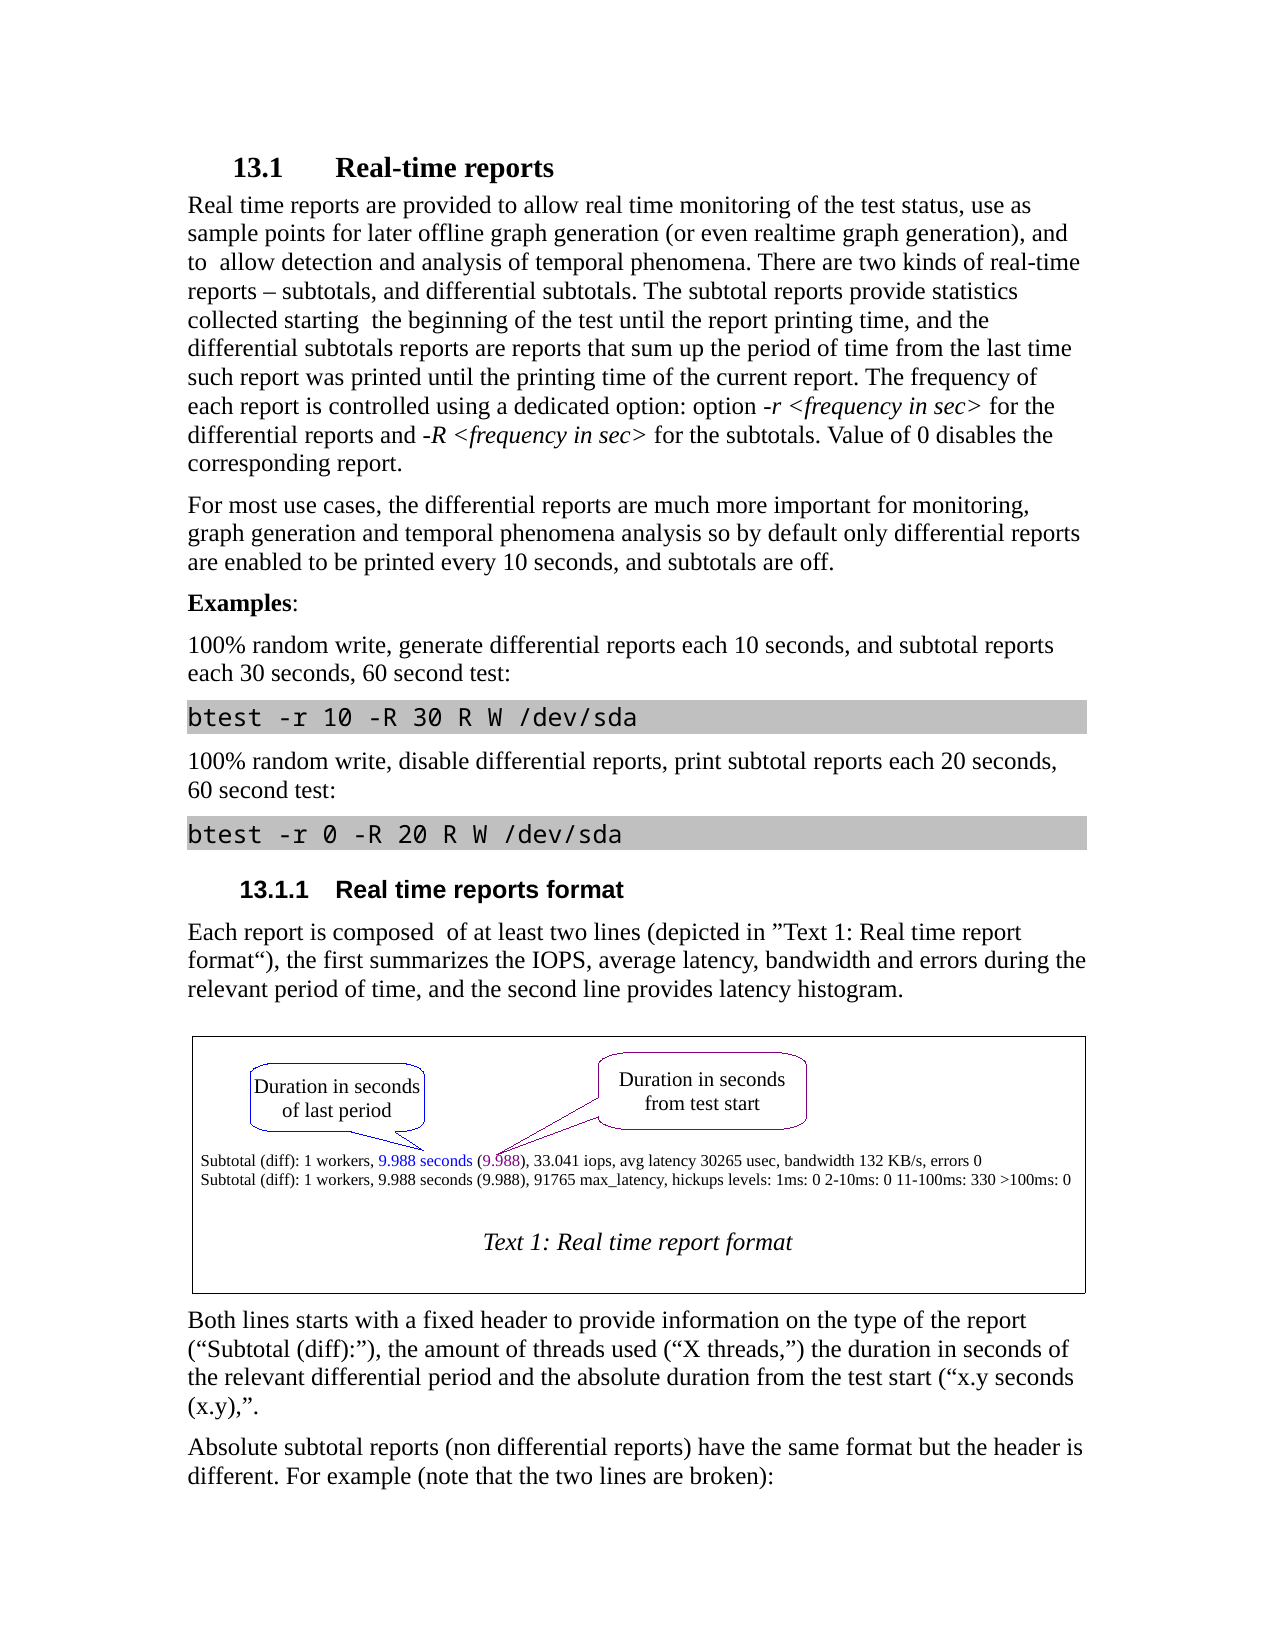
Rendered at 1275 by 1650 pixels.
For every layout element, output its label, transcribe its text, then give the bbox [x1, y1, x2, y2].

subtitle Real time reports format [232, 875, 1087, 904]
subtitle Real-time reports [225, 150, 1087, 183]
text Examples: [187, 588, 1087, 617]
text btest -r 10 -R 30 R W /dev/sda [187, 700, 1087, 734]
text Both lines starts with a fixed header to provide information on the type of the report (“Subtotal (diff):”), the amount of threads used (“X threads,”) the duration in seconds of the relevant differential period and the absolute duration from the test start (“x.y seconds (x.y),”. [187, 1015, 1087, 1420]
text 100% random write, disable differential reports, print subtotal reports each 20 seconds, 60 second test: [187, 746, 1087, 804]
text Each report is composed of at least two lines (depicted in ”Text 1: Real time report format“), the first summarizes the IOPS, average latency, bandwidth and errors during the relevant period of time, and the second line provides latency histogram. [187, 917, 1087, 1003]
text Text 1: Real time report format [201, 1169, 1076, 1255]
text For most use cases, the differential reports are much more important for monitoring, graph generation and temporal phenomena analysis so by default only differential reports are enabled to be printed every 10 seconds, and subtotals are off. [187, 490, 1087, 576]
text Absolute subtotal reports (non differential reports) have the same format but the header is different. For example (note that the two lines are broken): [187, 1432, 1087, 1490]
text 100% random write, generate differential reports each 10 seconds, and subtotal reports each 30 seconds, 60 second test: [187, 630, 1087, 687]
text btest -r 0 -R 20 R W /dev/sda [187, 816, 1087, 850]
text Real time reports are provided to allow real time monitoring of the test status, use as sample points for later offline graph generation (or even realtime graph generation), and to allow detection and analysis of temporal phenomena. There are two kinds of real-time reports – subtotals, and differential subtotals. The subtotal reports provide statistics collected starting the beginning of the test until the report printing time, and the differential subtotals reports are reports that sum up the period of time from the last time such report was printed until the printing time of the current report. The frequency of each report is controlled using a dedicated option: option -r <frequency in sec> for the differential reports and -R <frequency in sec> for the subtotals. Value of 0 disables the corresponding report. [187, 190, 1087, 477]
